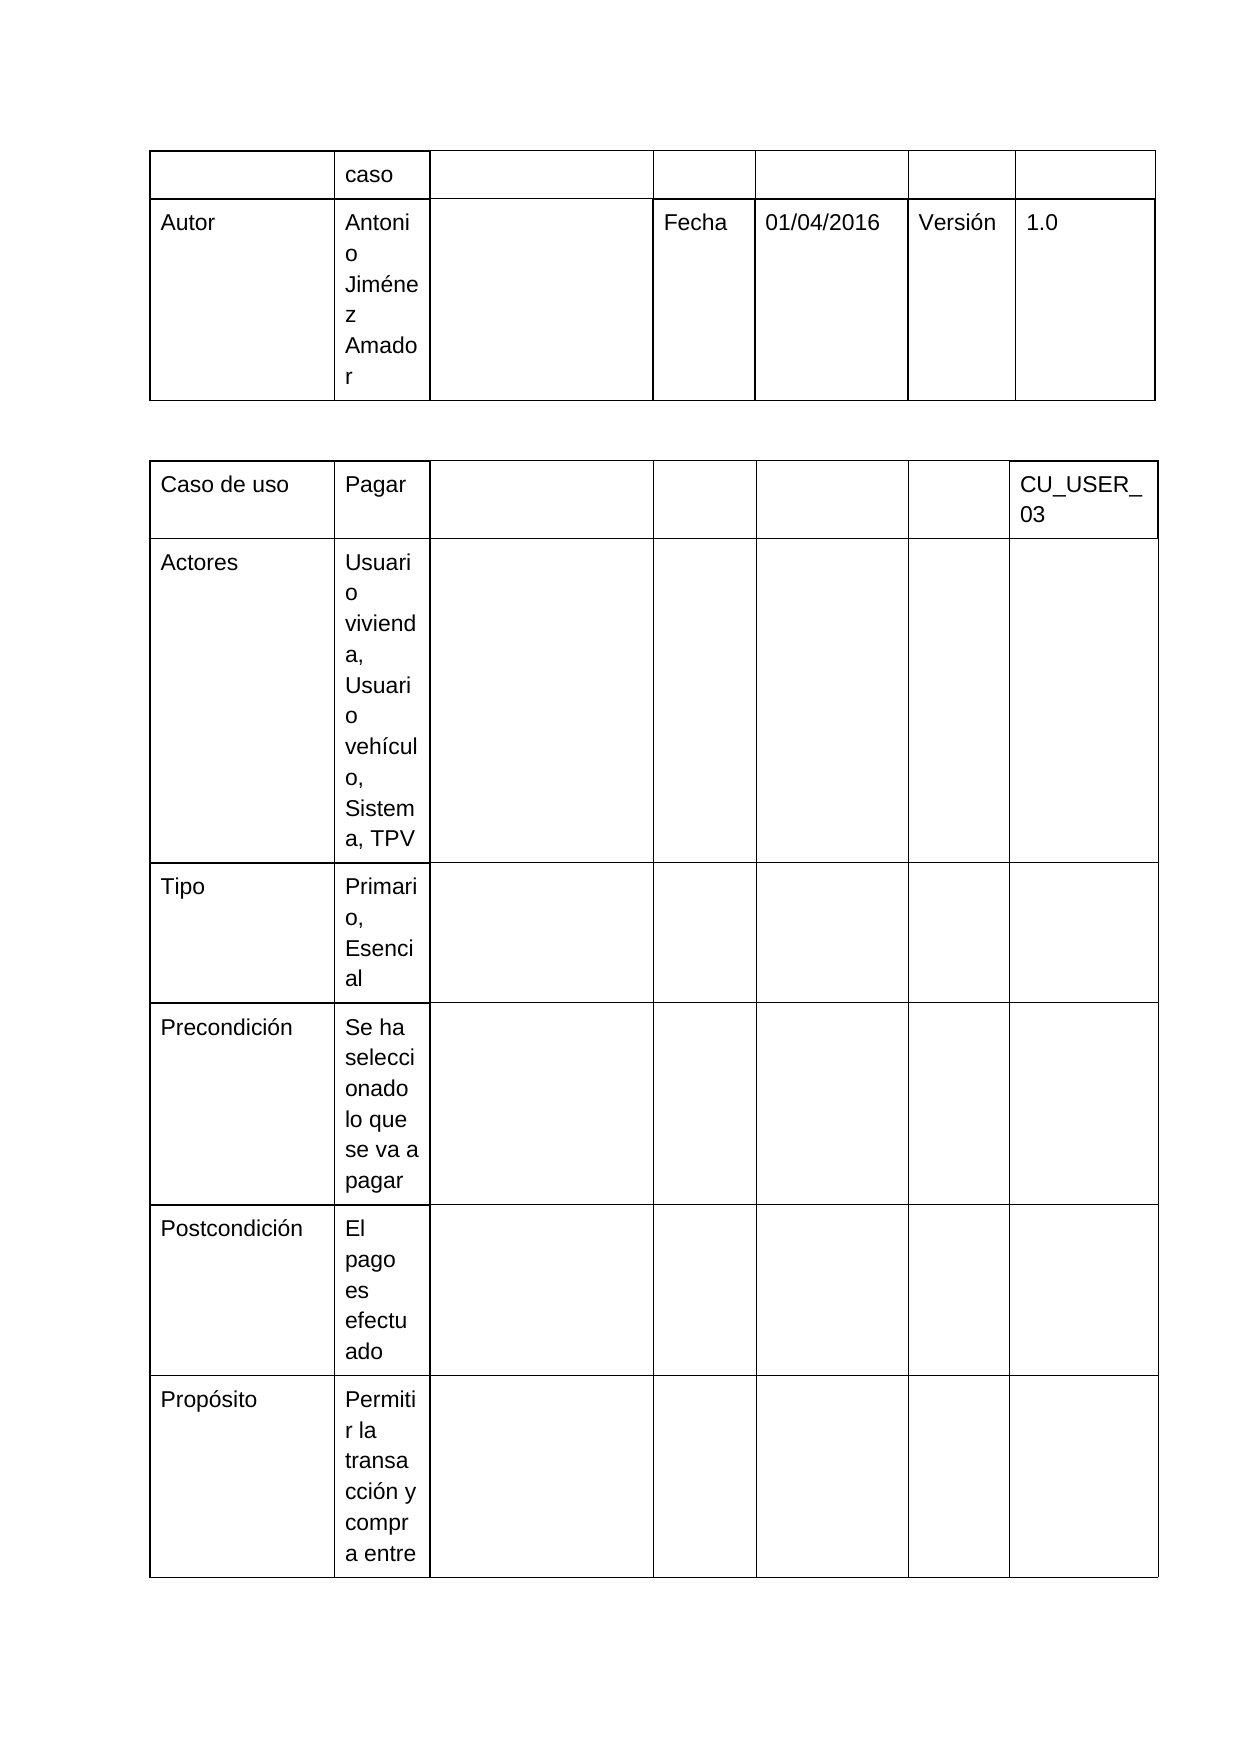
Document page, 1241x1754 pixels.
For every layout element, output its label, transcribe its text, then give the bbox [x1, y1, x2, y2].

table_cell Fecha [654, 200, 754, 400]
table_cell El pago es efectuado [335, 1206, 429, 1375]
table_cell [757, 1205, 908, 1375]
table_cell [431, 199, 652, 400]
table_cell [757, 539, 908, 862]
table_cell caso [335, 152, 429, 198]
table_cell [654, 1003, 756, 1204]
table_cell [654, 151, 755, 198]
table_cell [654, 1205, 756, 1375]
table_header Caso de uso [151, 462, 334, 537]
table_cell [431, 1003, 653, 1204]
table_cell Se ha seleccionado lo que se va a pagar [335, 1004, 429, 1204]
table_cell [1010, 863, 1158, 1002]
table_cell Postcondición [151, 1206, 334, 1375]
table_cell [909, 151, 1015, 198]
table_cell 1.0 [1016, 200, 1154, 400]
table_cell [431, 863, 653, 1002]
table_header CU_USER_03 [1010, 462, 1157, 537]
table_cell [757, 1376, 908, 1576]
table_cell [909, 1003, 1009, 1204]
table_cell [1010, 1376, 1158, 1576]
table_cell [909, 863, 1009, 1002]
table_cell Autor [151, 200, 334, 400]
table_cell [1016, 151, 1155, 198]
table_cell [1010, 1003, 1158, 1204]
table_cell 01/04/2016 [756, 200, 907, 400]
table_cell [909, 1376, 1009, 1576]
table_cell [1010, 1205, 1158, 1375]
table_cell [909, 1205, 1009, 1375]
table_cell [909, 539, 1009, 862]
table_cell [756, 151, 908, 198]
table_cell Primario, Esencial [335, 864, 429, 1002]
table_cell [431, 539, 653, 862]
table_header [654, 461, 756, 537]
table_cell [1010, 539, 1158, 862]
table_header [909, 461, 1009, 537]
table_cell [431, 151, 653, 198]
table_cell Antonio Jiménez Amador [335, 200, 429, 400]
table_cell [654, 539, 756, 862]
table_cell Tipo [151, 864, 334, 1002]
table_cell [431, 1376, 653, 1576]
table_cell [757, 1003, 908, 1204]
table_cell Versión [909, 200, 1015, 400]
table_cell [757, 863, 908, 1002]
table_header [431, 461, 653, 537]
table_header Pagar [335, 462, 429, 537]
table_header [757, 461, 908, 537]
table_cell Propósito [151, 1376, 334, 1576]
table_cell Actores [151, 539, 334, 862]
table_cell [654, 1376, 756, 1576]
table_cell Permitir la transacción y compra entre [335, 1376, 429, 1576]
table_cell [151, 152, 334, 198]
table_cell [654, 863, 756, 1002]
table_cell Precondición [151, 1004, 334, 1204]
table_cell [431, 1205, 653, 1375]
table_cell Usuario vivienda, Usuario vehículo, Sistema, TPV [335, 539, 429, 862]
